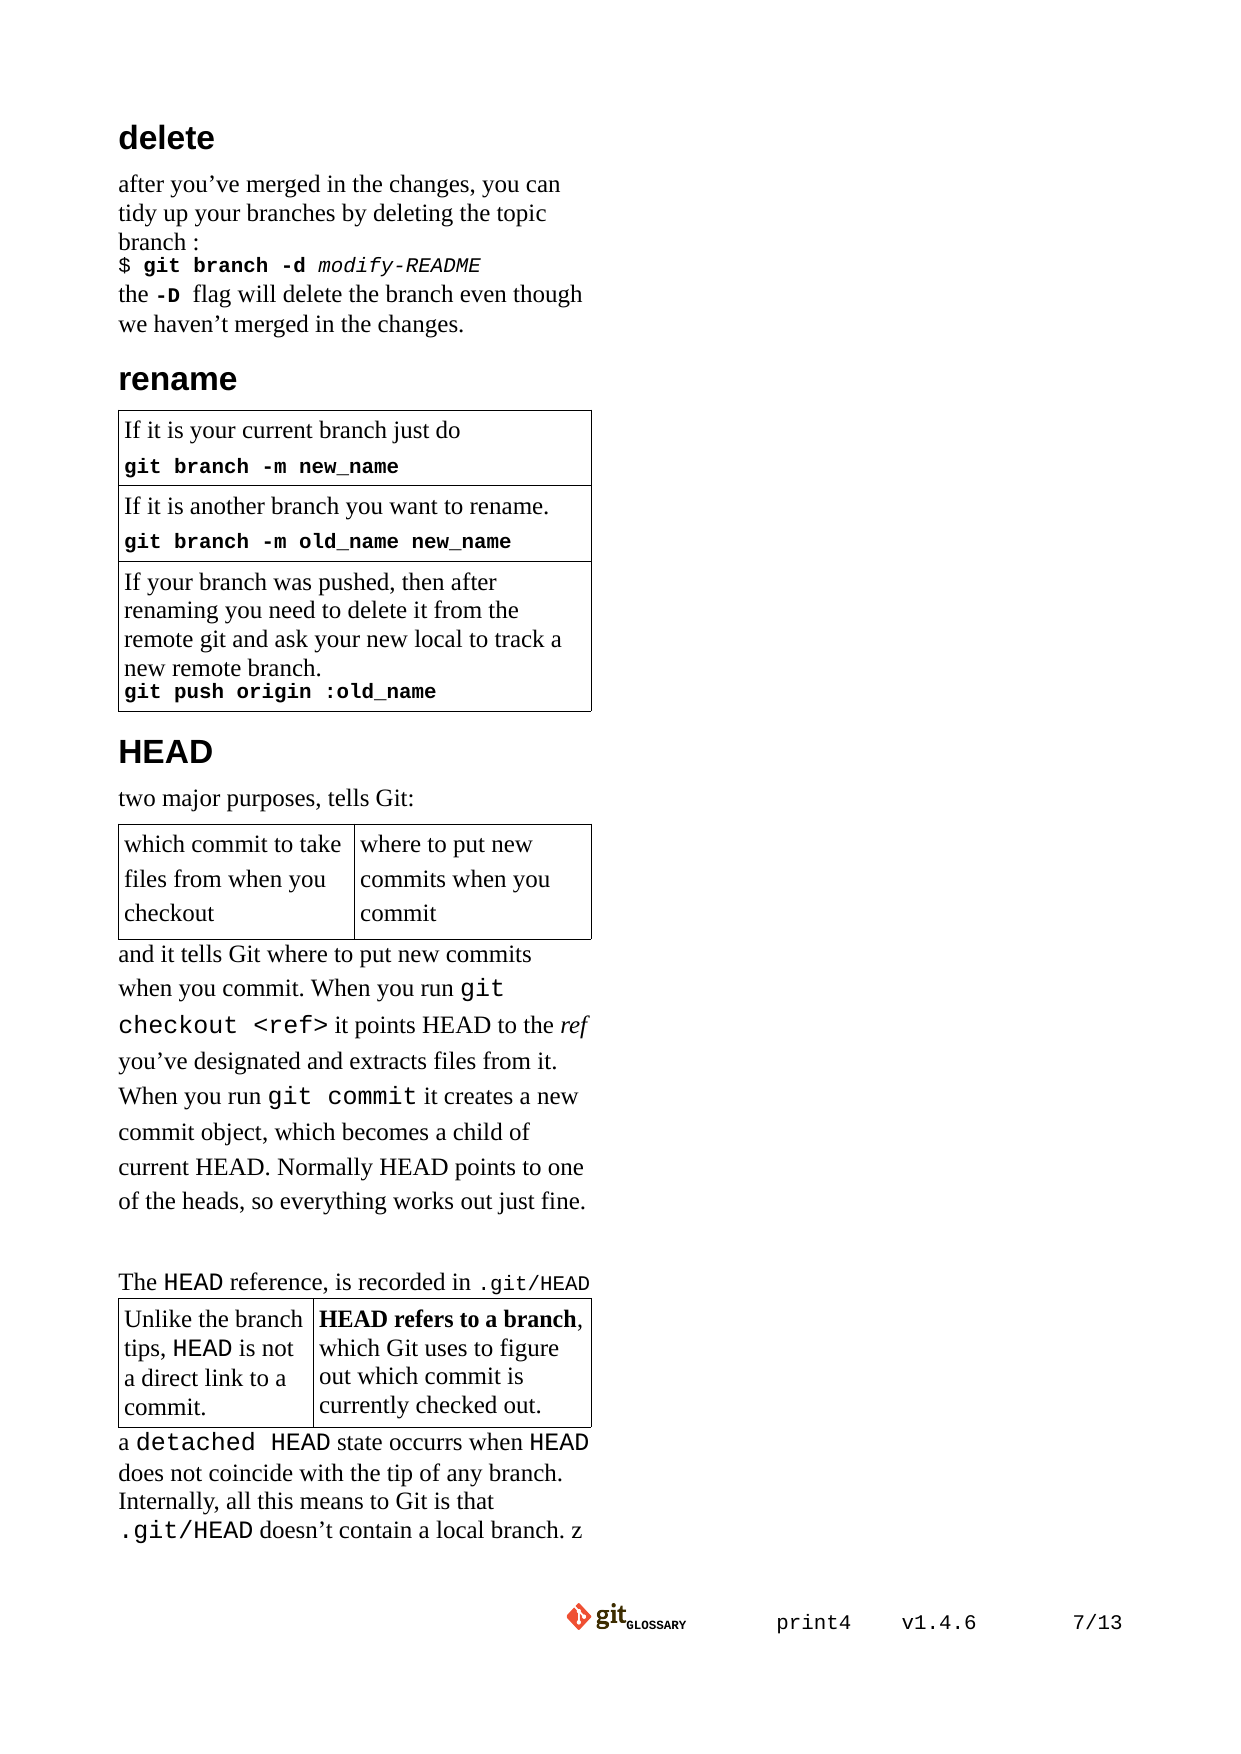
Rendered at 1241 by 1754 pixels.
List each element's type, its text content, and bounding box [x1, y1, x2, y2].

picture [566, 1603, 627, 1630]
table_header HEAD refers to a branch, which Git uses to figure out which commit is currently checked out. [314, 1299, 591, 1427]
table_header where to put new commits when you commit [355, 825, 591, 939]
text a detached HEAD state occurrs when HEAD does not coincide with the tip of any branch. Internally, all this means to Git is that .git/HEAD doesn’t contain a local branch. z [118, 1428, 591, 1546]
text the -D flag will delete the branch even though we haven’t merged in the changes. [118, 279, 591, 337]
subtitle rename [118, 358, 591, 397]
table_header Unlike the branch tips, HEAD is not a direct link to a commit. [119, 1299, 313, 1427]
subtitle HEAD [118, 732, 591, 771]
text $ git branch -d modify-README [118, 256, 591, 279]
text two major purposes, tells Git: [118, 783, 591, 812]
table_header which commit to take files from when you checkout [119, 825, 354, 939]
table_cell If it is another branch you want to rename. git branch -m old_name new_name [119, 486, 591, 561]
text and it tells Git where to put new commits when you commit. When you run git checkout <ref> it points HEAD to the ref you’ve designated and extracts files from it. When you run git commit it creates a new commit object, which becomes a child of current HEAD. Normally HEAD points to one of the heads, so everything works out just fine. [118, 940, 591, 1215]
text after you’ve merged in the changes, you can tidy up your branches by deleting the topic branch : [118, 169, 591, 256]
subtitle delete [118, 118, 591, 157]
table_cell If your branch was pushed, then after renaming you need to delete it from the remote git and ask your new local to track a new remote branch. git push origin :old_name [119, 562, 591, 711]
table_header If it is your current branch just do git branch -m new_name [119, 411, 591, 485]
text The HEAD reference, is recorded in .git/HEAD [118, 1267, 591, 1298]
